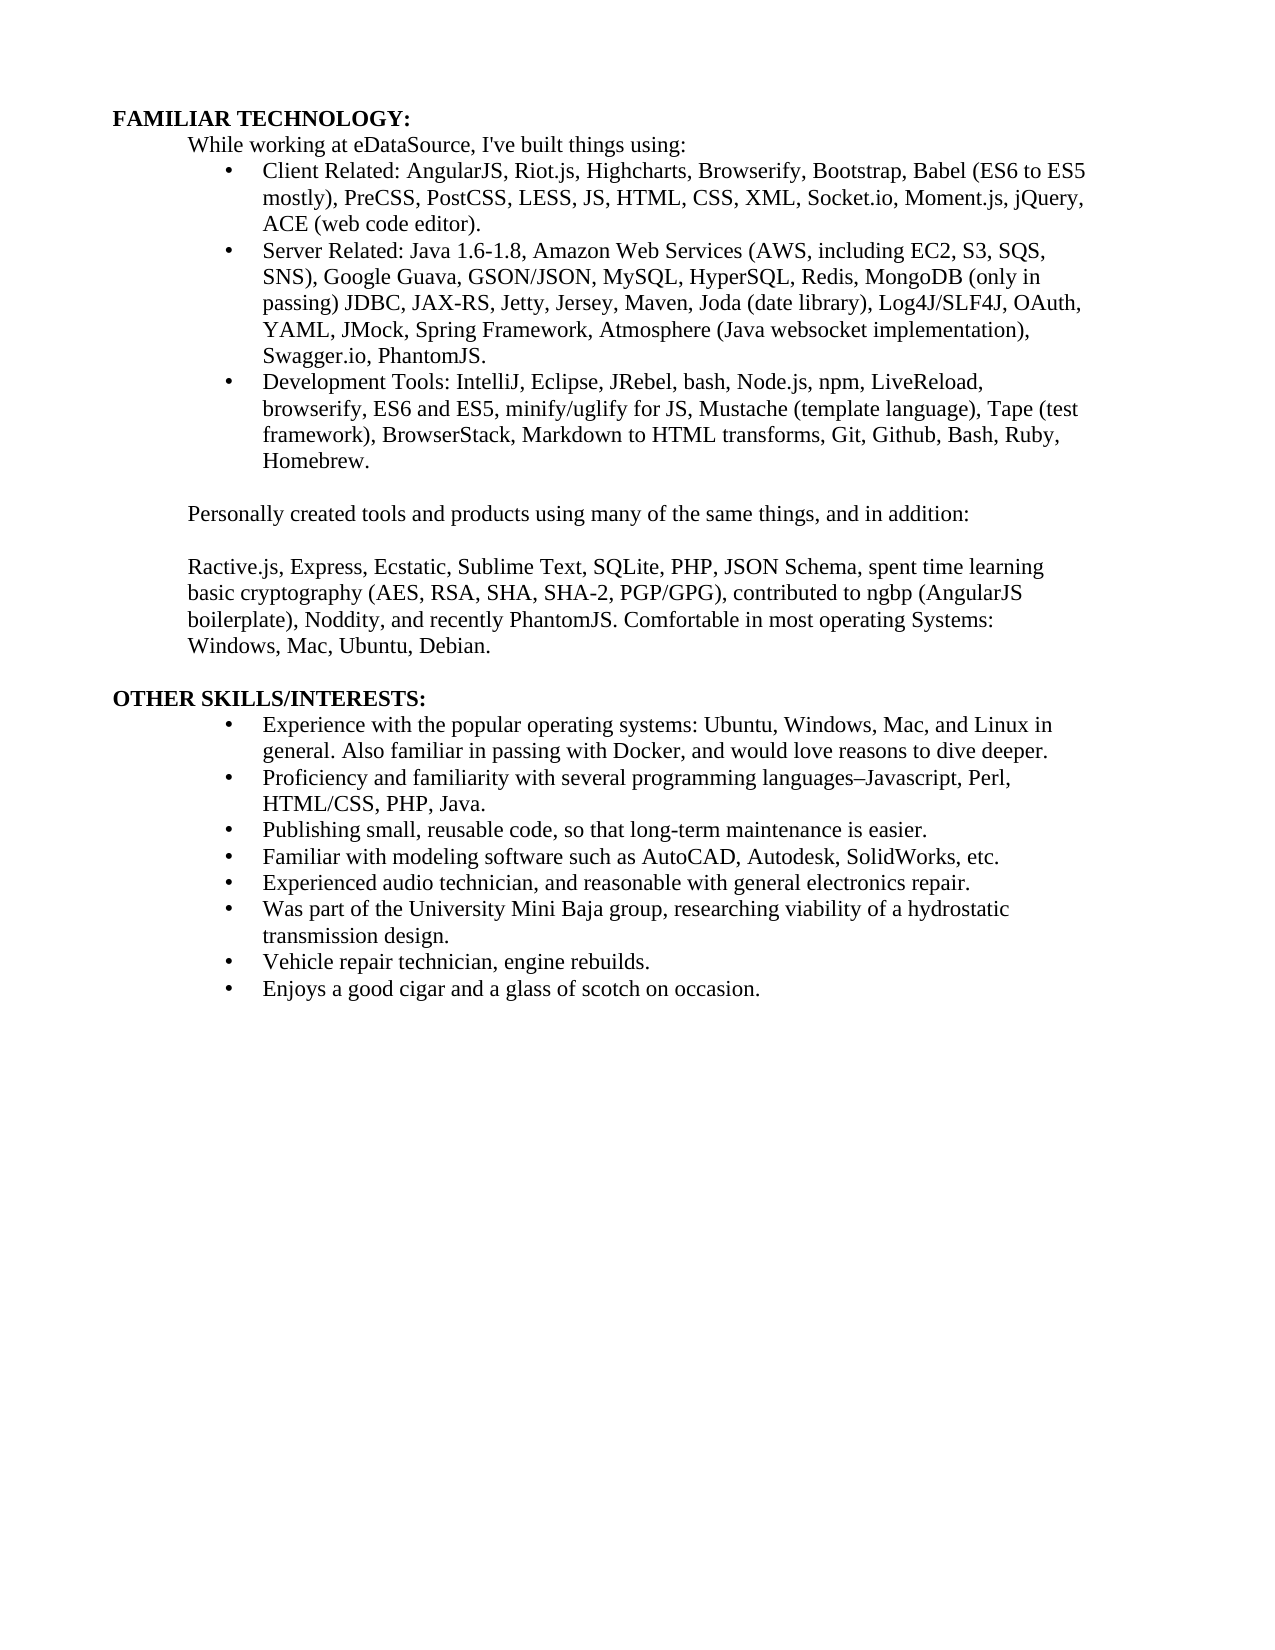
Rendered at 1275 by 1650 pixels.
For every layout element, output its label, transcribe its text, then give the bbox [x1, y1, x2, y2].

list Client Related: AngularJS, Riot.js, Highcharts, Browserify, Bootstrap, Babel (ES6 to ES5 mostly), PreCSS, PostCSS, LESS, JS, HTML, CSS, XML, Socket.io, Moment.js, jQuery, ACE (web code editor). [225, 158, 1087, 237]
list Experience with the popular operating systems: Ubuntu, Windows, Mac, and Linux in general. Also familiar in passing with Docker, and would love reasons to dive deeper. [225, 711, 1087, 764]
text Ractive.js, Express, Ecstatic, Sublime Text, SQLite, PHP, JSON Schema, spent time learning basic cryptography (AES, RSA, SHA, SHA-2, PGP/GPG), contributed to ngbp (AngularJS boilerplate), Noddity, and recently PhantomJS. Comfortable in most operating Systems: Windows, Mac, Ubuntu, Debian. [187, 553, 1087, 658]
list Vehicle repair technician, engine rebuilds. [225, 948, 1087, 974]
list Proficiency and familiarity with several programming languages–Javascript, Perl, HTML/CSS, PHP, Java. [225, 764, 1087, 816]
text Personally created tools and products using many of the same things, and in addition: [187, 500, 1087, 527]
list Development Tools: IntelliJ, Eclipse, JRebel, bash, Node.js, npm, LiveReload, browserify, ES6 and ES5, minify/uglify for JS, Mustache (template language), Tape (test framework), BrowserStack, Markdown to HTML transforms, Git, Github, Bash, Ruby, Homebrew. [225, 368, 1087, 474]
list Familiar with modeling software such as AutoCAD, Autodesk, SolidWorks, etc. [225, 843, 1087, 869]
text FAMILIAR TECHNOLOGY: [75, 105, 1087, 131]
text OTHER SKILLS/INTERESTS: [75, 685, 1087, 711]
list Was part of the University Mini Baja group, researching viability of a hydrostatic transmission design. [225, 896, 1087, 948]
list Publishing small, reusable code, so that long-term maintenance is easier. [225, 816, 1087, 843]
text While working at eDataSource, I've built things using: [187, 131, 1087, 158]
list Server Related: Java 1.6-1.8, Amazon Web Services (AWS, including EC2, S3, SQS, SNS), Google Guava, GSON/JSON, MySQL, HyperSQL, Redis, MongoDB (only in passing) JDBC, JAX-RS, Jetty, Jersey, Maven, Joda (date library), Log4J/SLF4J, OAuth, YAML, JMock, Spring Framework, Atmosphere (Java websocket implementation), Swagger.io, PhantomJS. [225, 237, 1087, 368]
list Experienced audio technician, and reasonable with general electronics repair. [225, 869, 1087, 896]
list Enjoys a good cigar and a glass of scotch on occasion. [225, 974, 1087, 1001]
